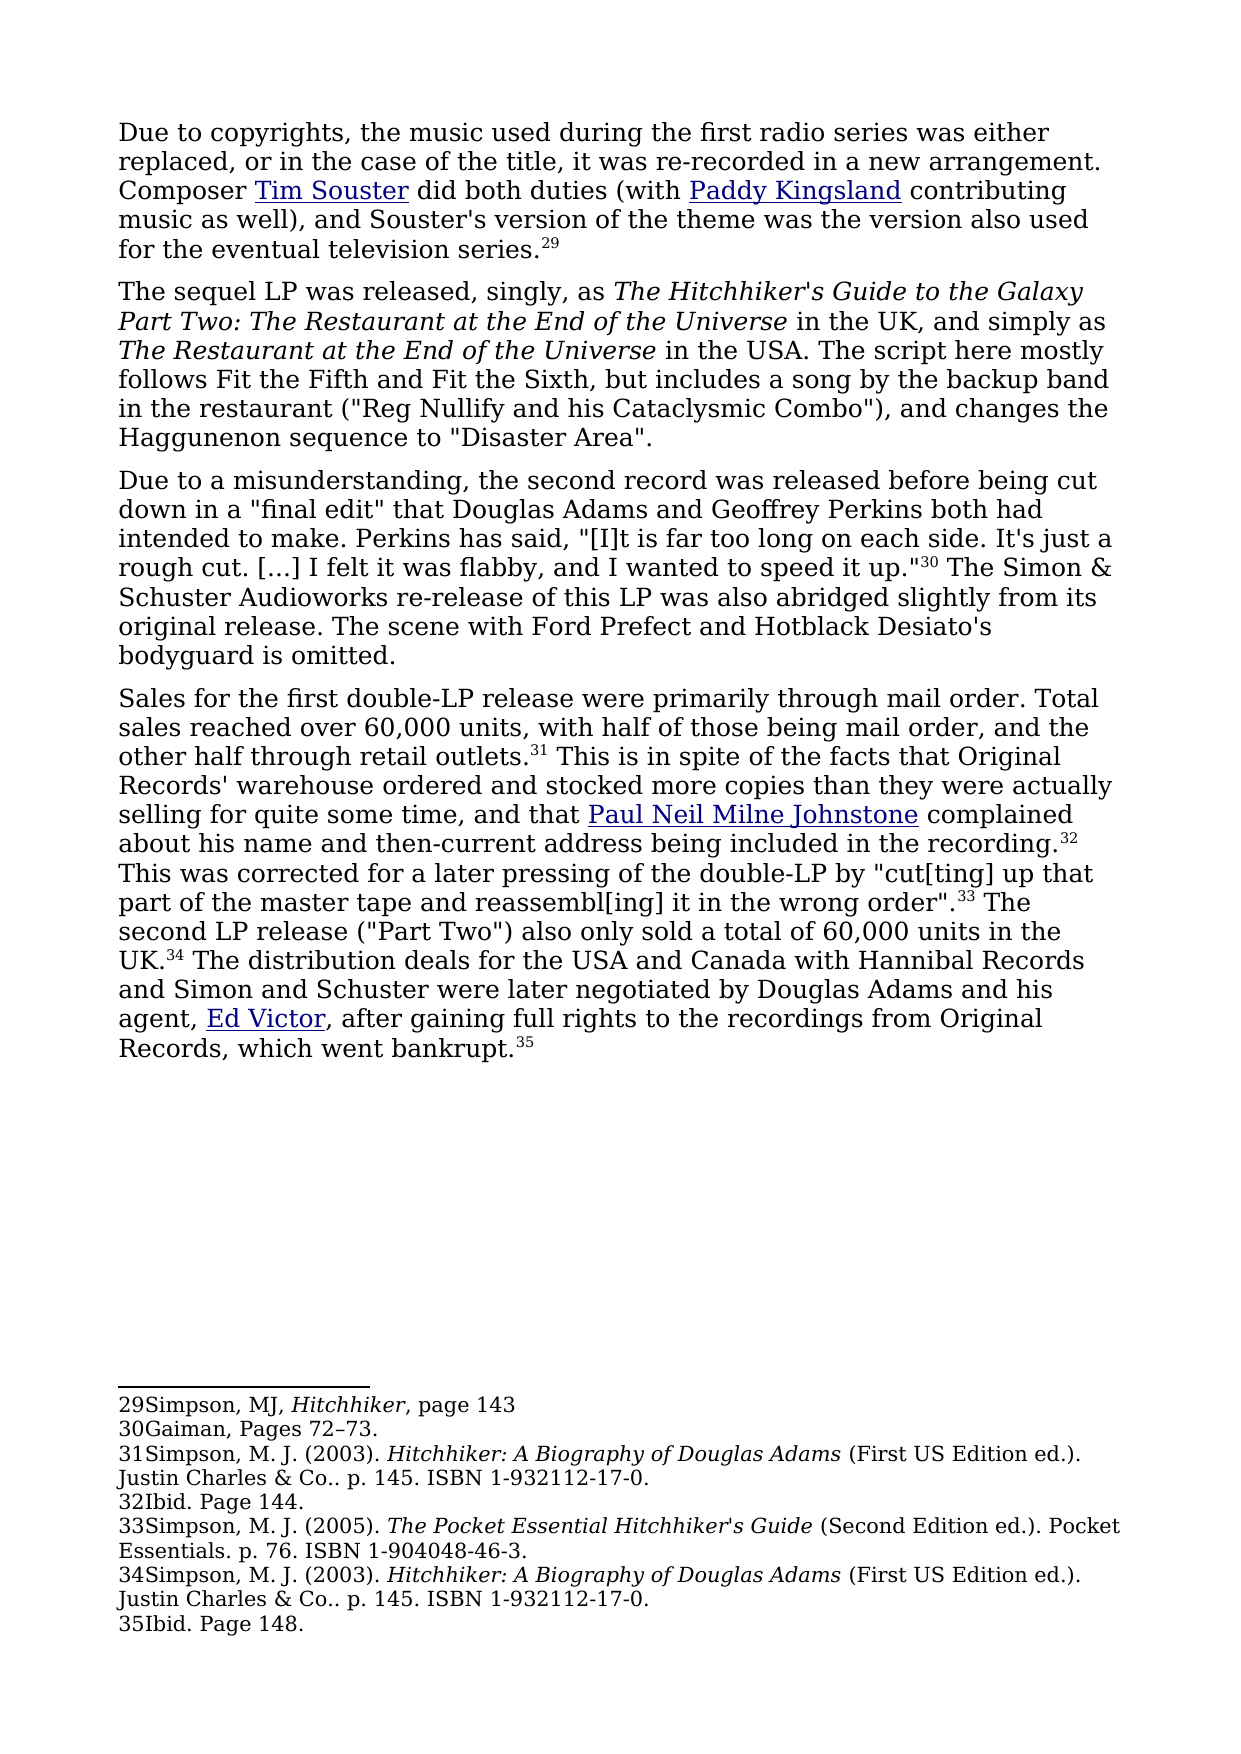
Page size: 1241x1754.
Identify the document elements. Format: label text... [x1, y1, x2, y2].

text Due to a misunderstanding, the second record was released before being cut down in a "final edit" that Douglas Adams and Geoffrey Perkins both had intended to make. Perkins has said, "[I]t is far too long on each side. It's just a rough cut. [...] I felt it was flabby, and I wanted to speed it up." The Simon & Schuster Audioworks re-release of this LP was also abridged slightly from its original release. The scene with Ford Prefect and Hotblack Desiato's bodyguard is omitted. [118, 466, 1122, 670]
text Simpson, M. J. (2003). Hitchhiker: A Biography of Douglas Adams (First US Edition ed.). Justin Charles & Co.. p. 145. ISBN 1-932112-17-0. [118, 1563, 1122, 1612]
text Ibid. Page 148. [118, 1612, 1122, 1636]
text Simpson, MJ, Hitchhiker, page 143 [118, 1393, 1122, 1417]
text Simpson, M. J. (2003). Hitchhiker: A Biography of Douglas Adams (First US Edition ed.). Justin Charles & Co.. p. 145. ISBN 1-932112-17-0. [118, 1442, 1122, 1490]
text Ibid. Page 144. [118, 1490, 1122, 1514]
text Gaiman, Pages 72–73. [118, 1417, 1122, 1442]
text Due to copyrights, the music used during the first radio series was either replaced, or in the case of the title, it was re-recorded in a new arrangement. Composer Tim Souster did both duties (with Paddy Kingsland contributing music as well), and Souster's version of the theme was the version also used for the eventual television series. [118, 118, 1122, 264]
text Simpson, M. J. (2005). The Pocket Essential Hitchhiker's Guide (Second Edition ed.). Pocket Essentials. p. 76. ISBN 1-904048-46-3. [118, 1514, 1122, 1563]
text The sequel LP was released, singly, as The Hitchhiker's Guide to the Galaxy Part Two: The Restaurant at the End of the Universe in the UK, and simply as The Restaurant at the End of the Universe in the USA. The script here mostly follows Fit the Fifth and Fit the Sixth, but includes a song by the backup band in the restaurant ("Reg Nullify and his Cataclysmic Combo"), and changes the Haggunenon sequence to "Disaster Area". [118, 277, 1122, 452]
text Sales for the first double-LP release were primarily through mail order. Total sales reached over 60,000 units, with half of those being mail order, and the other half through retail outlets. This is in spite of the facts that Original Records' warehouse ordered and stocked more copies than they were actually selling for quite some time, and that Paul Neil Milne Johnstone complained about his name and then-current address being included in the recording. This was corrected for a later pressing of the double-LP by "cut[ting] up that part of the master tape and reassembl[ing] it in the wrong order". The second LP release ("Part Two") also only sold a total of 60,000 units in the UK. The distribution deals for the USA and Canada with Hannibal Records and Simon and Schuster were later negotiated by Douglas Adams and his agent, Ed Victor, after gaining full rights to the recordings from Original Records, which went bankrupt. [118, 684, 1122, 1063]
